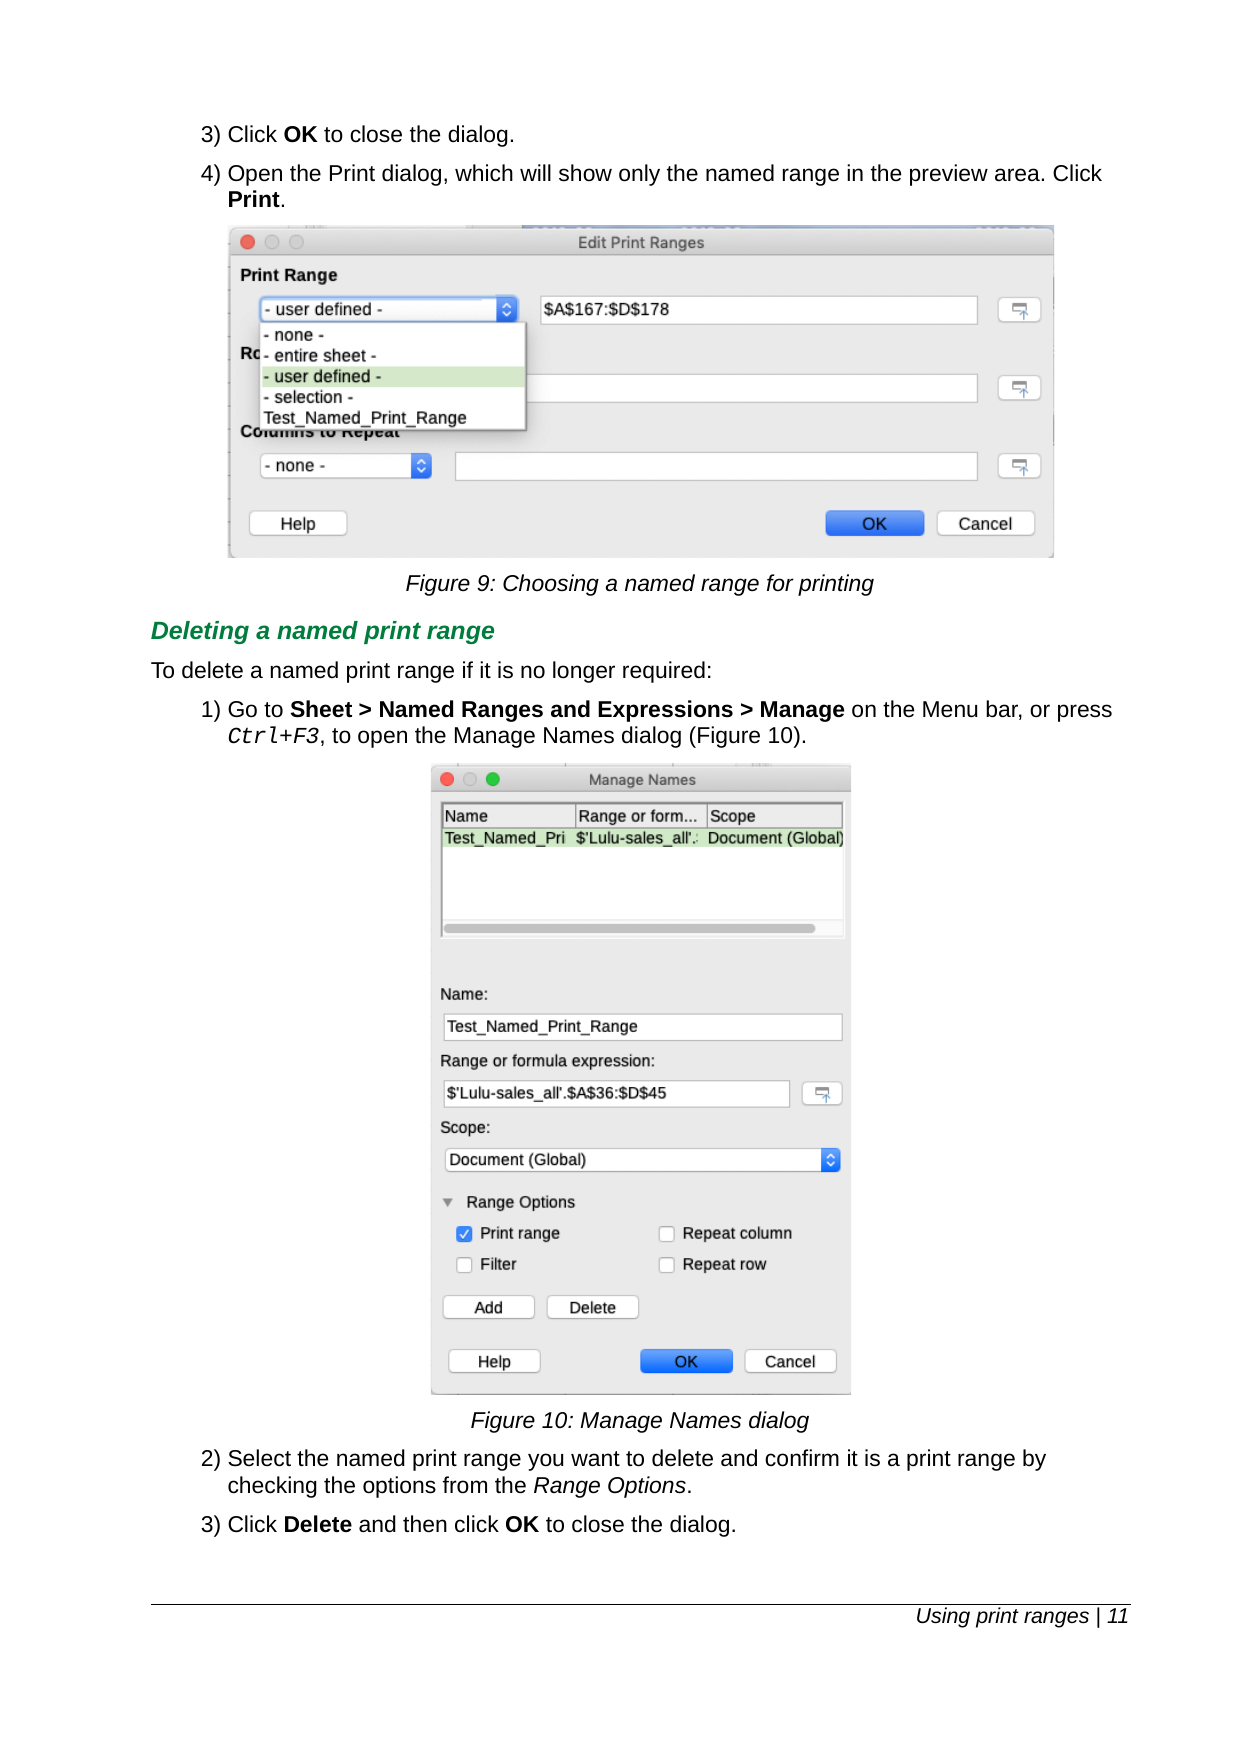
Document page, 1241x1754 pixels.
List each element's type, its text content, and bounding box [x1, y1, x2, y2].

list Select the named print range you want to delete and confirm it is a print range by checking the options from the Range Options. [227, 1445, 1131, 1498]
list Click Delete and then click OK to close the dialog. [227, 1511, 1131, 1537]
list Open the Print dialog, which will show only the named range in the preview area. Click Print. [227, 160, 1131, 213]
picture [430, 763, 852, 1395]
text Figure 9: Choosing a named range for printing [227, 570, 1054, 596]
subtitle Deleting a named print range [151, 616, 1131, 644]
text Figure 10: Manage Names dialog [431, 1407, 851, 1433]
list Click OK to close the dialog. [227, 121, 1131, 147]
list Go to Sheet > Named Ranges and Expressions > Manage on the Menu bar, or press Ctrl+F3, to open the Manage Names dialog (Figure 10). [227, 696, 1131, 751]
list To delete a named print range if it is no longer required: [151, 657, 1131, 683]
picture [227, 225, 1055, 558]
